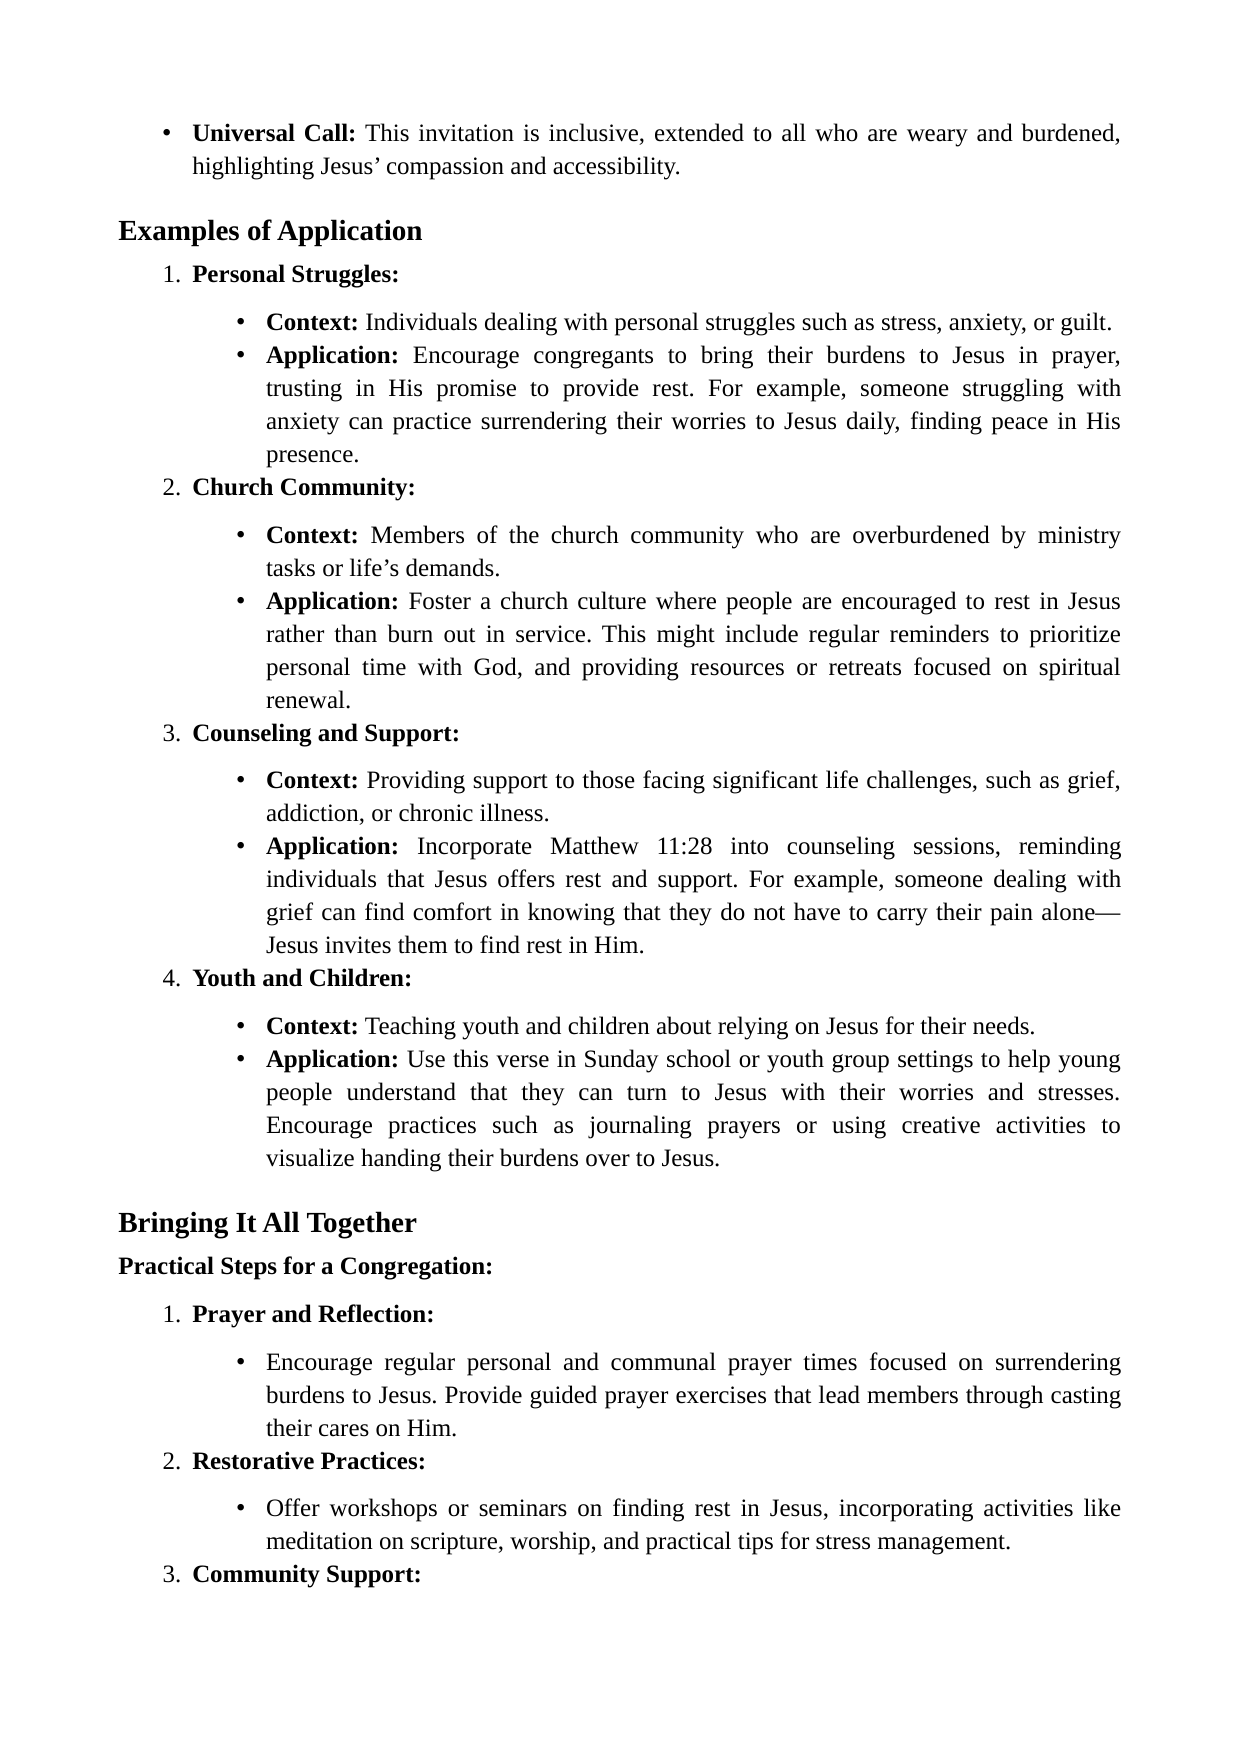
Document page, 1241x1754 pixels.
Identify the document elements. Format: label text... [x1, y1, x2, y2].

text Practical Steps for a Congregation: [118, 1251, 1122, 1280]
list Prayer and Reflection: [162, 1299, 1122, 1328]
subtitle Examples of Application [118, 213, 1122, 247]
list Application: Encourage congregants to bring their burdens to Jesus in prayer, trusting in His promise to provide rest. For example, someone struggling with anxiety can practice surrendering their worries to Jesus daily, finding peace in His presence. [236, 340, 1122, 468]
list Restorative Practices: [162, 1446, 1122, 1474]
list Context: Providing support to those facing significant life challenges, such as grief, addiction, or chronic illness. [236, 765, 1122, 827]
list Context: Teaching youth and children about relying on Jesus for their needs. [236, 1011, 1122, 1040]
list Application: Incorporate Matthew 11:28 into counseling sessions, reminding individuals that Jesus offers rest and support. For example, someone dealing with grief can find comfort in knowing that they do not have to carry their pain alone—Jesus invites them to find rest in Him. [236, 831, 1122, 959]
list Counseling and Support: [162, 718, 1122, 747]
list Church Community: [162, 472, 1122, 501]
list Context: Individuals dealing with personal struggles such as stress, anxiety, or guilt. [236, 307, 1122, 336]
list Universal Call: This invitation is inclusive, extended to all who are weary and burdened, highlighting Jesus’ compassion and accessibility. [162, 118, 1122, 180]
list Community Support: [162, 1559, 1122, 1588]
list Personal Struggles: [162, 259, 1122, 288]
list Offer workshops or seminars on finding rest in Jesus, incorporating activities like meditation on scripture, worship, and practical tips for stress management. [236, 1493, 1122, 1555]
subtitle Bringing It All Together [118, 1205, 1122, 1239]
list Youth and Children: [162, 963, 1122, 992]
list Context: Members of the church community who are overburdened by ministry tasks or life’s demands. [236, 520, 1122, 581]
list Application: Use this verse in Sunday school or youth group settings to help young people understand that they can turn to Jesus with their worries and stresses. Encourage practices such as journaling prayers or using creative activities to visualize handing their burdens over to Jesus. [236, 1044, 1122, 1172]
list Encourage regular personal and communal prayer times focused on surrendering burdens to Jesus. Provide guided prayer exercises that lead members through casting their cares on Him. [236, 1347, 1122, 1441]
list Application: Foster a church culture where people are encouraged to rest in Jesus rather than burn out in service. This might include regular reminders to prioritize personal time with God, and providing resources or retreats focused on spiritual renewal. [236, 586, 1122, 713]
